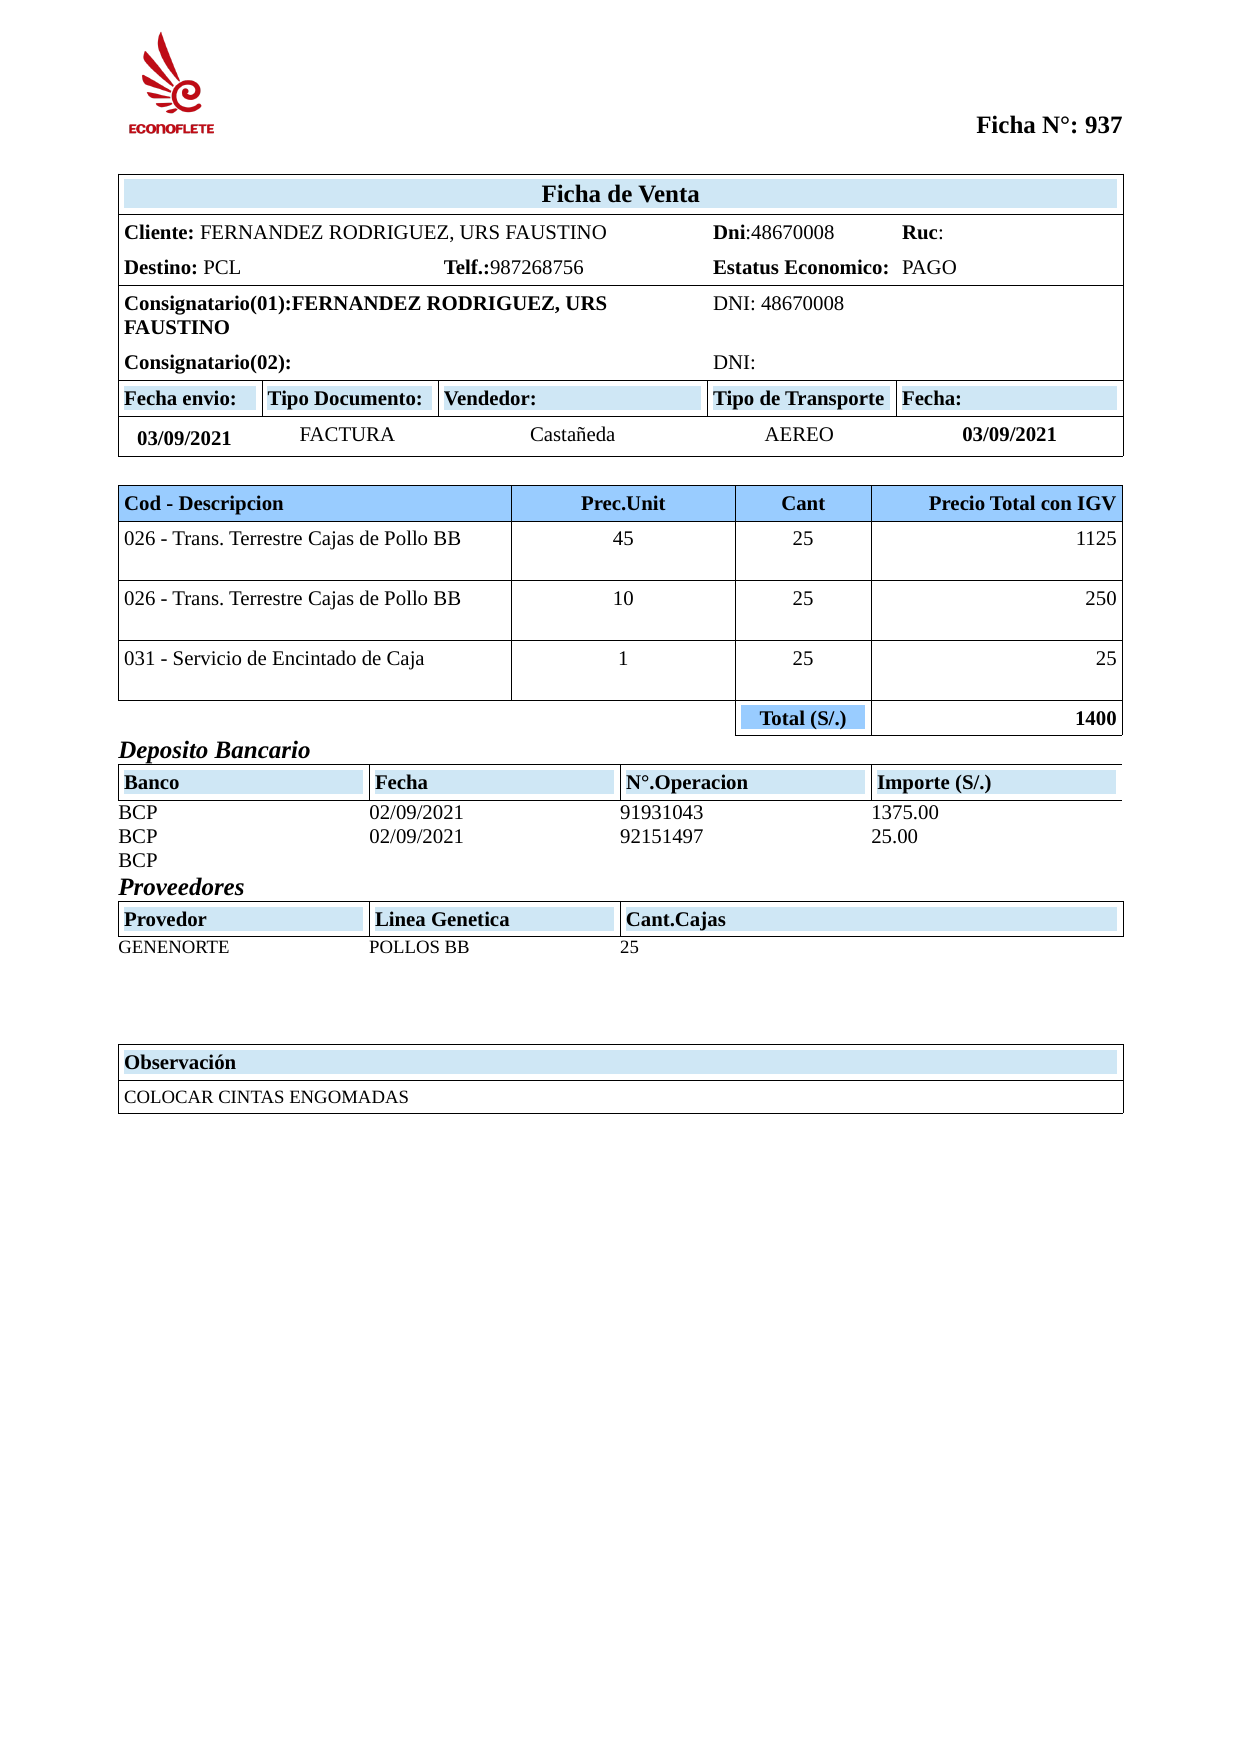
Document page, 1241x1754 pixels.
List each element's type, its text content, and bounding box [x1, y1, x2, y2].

table_header Importe (S/.) [872, 765, 1122, 800]
table_cell [369, 958, 620, 979]
table_header Ficha de Venta [119, 175, 1123, 214]
table_cell Consignatario(01):FERNANDEZ RODRIGUEZ, URS FAUSTINO [119, 286, 707, 344]
table_header Provedor [119, 902, 369, 936]
table_cell BCP [118, 848, 369, 872]
table_cell Fecha envio: [119, 381, 262, 416]
table_cell Total (S/.) [736, 701, 871, 735]
table_cell [118, 1023, 369, 1044]
table_header Linea Genetica [370, 902, 620, 936]
table_cell COLOCAR CINTAS ENGOMADAS [119, 1081, 1123, 1113]
table_cell 45 [512, 522, 735, 580]
table_cell [620, 1023, 1123, 1044]
table_cell 1 [512, 641, 735, 699]
table_cell Vendedor: [439, 381, 707, 416]
table_cell 25 [736, 641, 871, 699]
table_cell Castañeda [438, 417, 707, 456]
table_header Banco [119, 765, 369, 800]
table_cell [620, 958, 1123, 979]
table_cell 02/09/2021 [369, 801, 620, 824]
table_cell [369, 980, 620, 1001]
table_cell FACTURA [262, 417, 438, 456]
table_cell BCP [118, 801, 369, 824]
table_cell Dni:48670008 [707, 215, 896, 249]
table_cell 25 [736, 522, 871, 580]
table_cell [620, 980, 1123, 1001]
table_cell [871, 848, 1122, 872]
table_header Observación [119, 1045, 1123, 1080]
table_header Fecha [370, 765, 620, 800]
table_cell 25 [620, 937, 1123, 958]
table_cell Fecha: [897, 381, 1123, 416]
table_cell 031 - Servicio de Encintado de Caja [119, 641, 511, 699]
table_cell AEREO [707, 417, 896, 456]
table_header Prec.Unit [512, 486, 735, 521]
table_cell 026 - Trans. Terrestre Cajas de Pollo BB [119, 522, 511, 580]
table_cell Estatus Economico: [707, 249, 896, 285]
text Proveedores [118, 872, 1122, 901]
table_cell 25.00 [871, 824, 1122, 848]
table_cell 25 [872, 641, 1122, 699]
table_cell [620, 848, 871, 872]
table_cell Destino: PCL [119, 249, 438, 285]
table_cell 1375.00 [871, 801, 1122, 824]
table_cell Consignatario(02): [119, 345, 707, 380]
table_cell 10 [512, 581, 735, 640]
table_header Precio Total con IGV [872, 486, 1122, 521]
picture [118, 31, 225, 134]
table_cell 91931043 [620, 801, 871, 824]
table_cell 250 [872, 581, 1122, 640]
table_cell Tipo de Transporte [708, 381, 896, 416]
table_cell GENENORTE [118, 937, 369, 958]
table_cell 03/09/2021 [119, 417, 262, 456]
table_cell [369, 1023, 620, 1044]
text Deposito Bancario [118, 735, 1122, 764]
table_cell [118, 701, 511, 735]
table_header Cant [736, 486, 871, 521]
table_cell POLLOS BB [369, 937, 620, 958]
table_cell DNI: [707, 345, 1123, 380]
table_cell 25 [736, 581, 871, 640]
table_cell Tipo Documento: [263, 381, 438, 416]
table_cell [118, 1001, 369, 1023]
table_cell [118, 958, 369, 979]
table_cell [369, 848, 620, 872]
table_cell 03/09/2021 [896, 417, 1123, 456]
table_header N°.Operacion [621, 765, 871, 800]
table_cell [620, 1001, 1123, 1023]
table_header Cant.Cajas [621, 902, 1123, 936]
table_cell BCP [118, 824, 369, 848]
table_cell PAGO [896, 249, 1123, 285]
table_cell 1400 [872, 701, 1122, 735]
table_cell [369, 1001, 620, 1023]
table_cell DNI: 48670008 [707, 286, 1123, 344]
table_cell [511, 701, 735, 735]
table_cell Cliente: FERNANDEZ RODRIGUEZ, URS FAUSTINO [119, 215, 707, 249]
table_cell 026 - Trans. Terrestre Cajas de Pollo BB [119, 581, 511, 640]
table_cell Ruc: [896, 215, 1123, 249]
table_cell Telf.:987268756 [438, 249, 707, 285]
table_cell 92151497 [620, 824, 871, 848]
table_cell 02/09/2021 [369, 824, 620, 848]
table_header Cod - Descripcion [119, 486, 511, 521]
table_cell 1125 [872, 522, 1122, 580]
table_cell [118, 980, 369, 1001]
